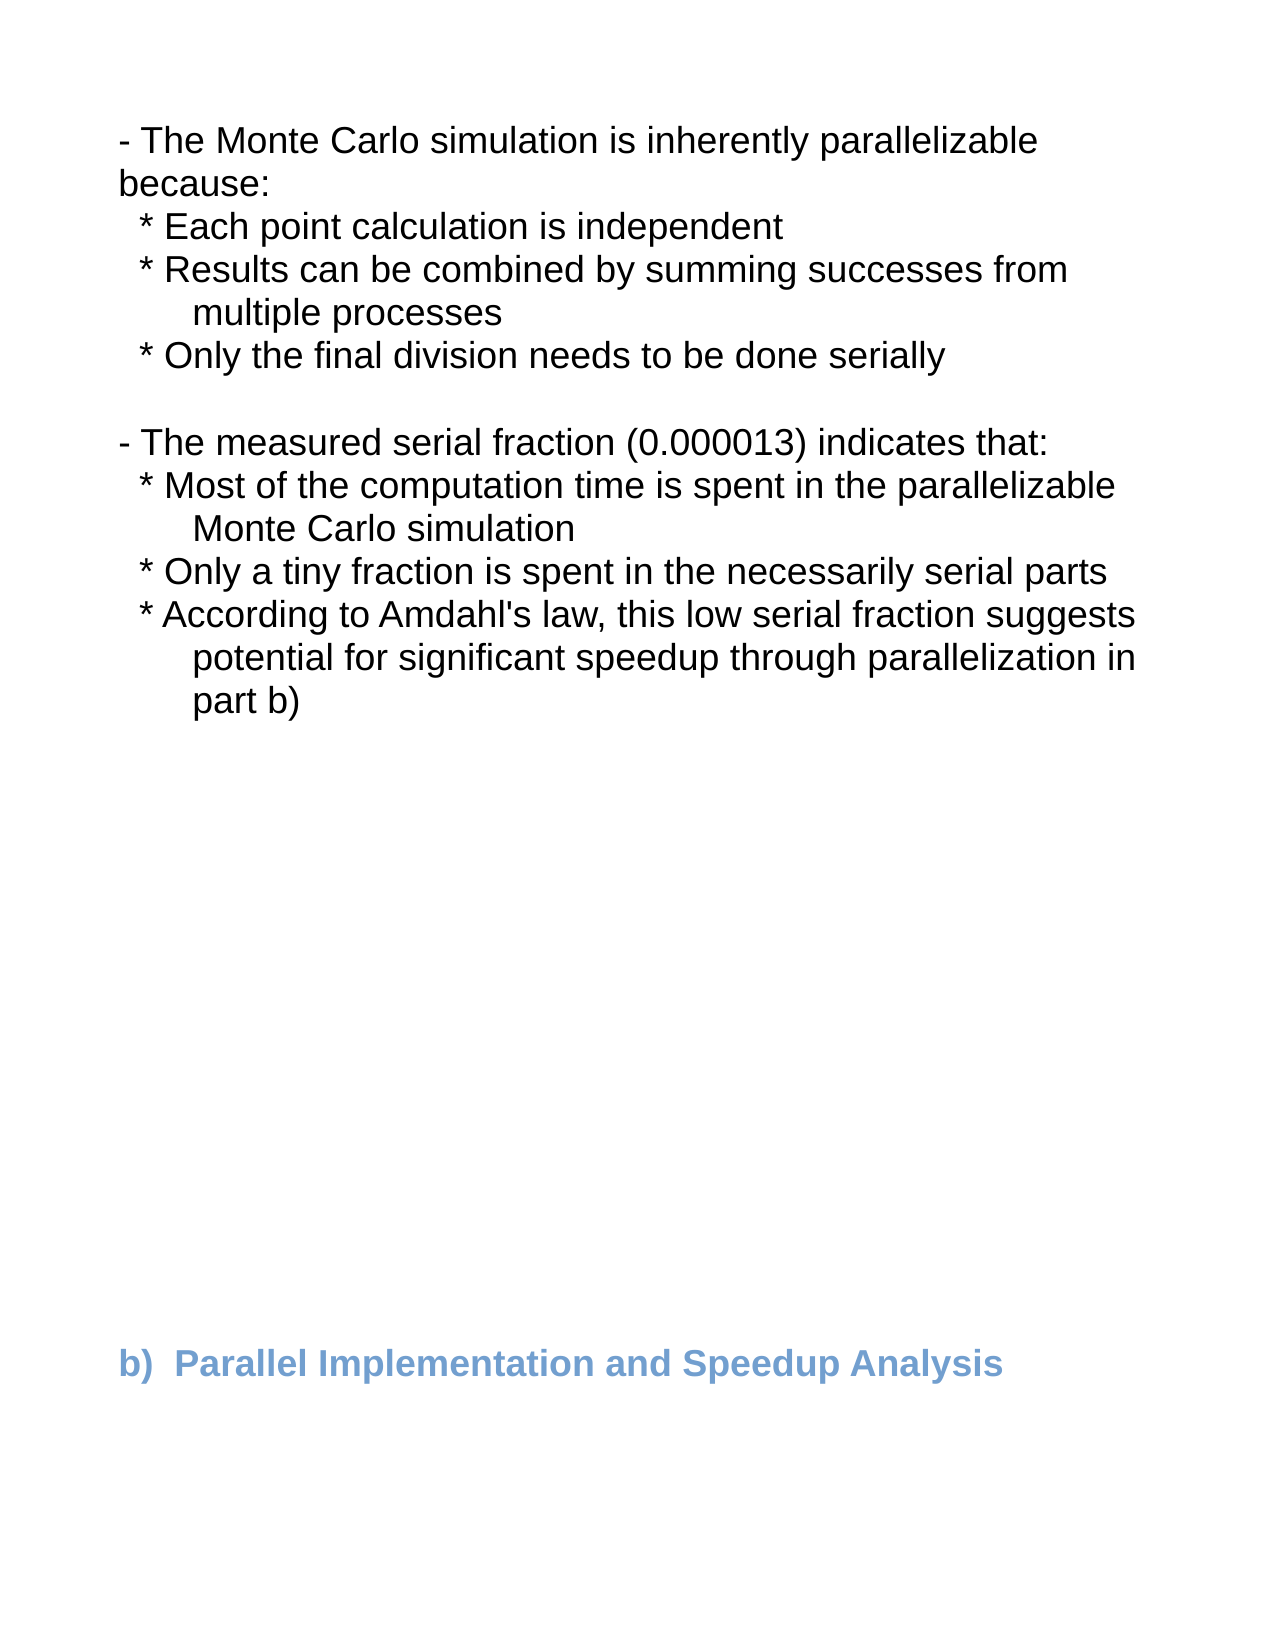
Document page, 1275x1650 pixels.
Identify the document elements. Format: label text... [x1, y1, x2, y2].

text - The Monte Carlo simulation is inherently parallelizable because: * Each point calculation is independent * Results can be combined by summing successes from multiple processes * Only the final division needs to be done serially - The measured serial fraction (0.000013) indicates that: * Most of the computation time is spent in the parallelizable Monte Carlo simulation * Only a tiny fraction is spent in the necessarily serial parts * According to Amdahl's law, this low serial fraction suggests potential for significant speedup through parallelization in part b) [118, 118, 1157, 722]
text b) Parallel Implementation and Speedup Analysis [118, 1341, 1157, 1384]
